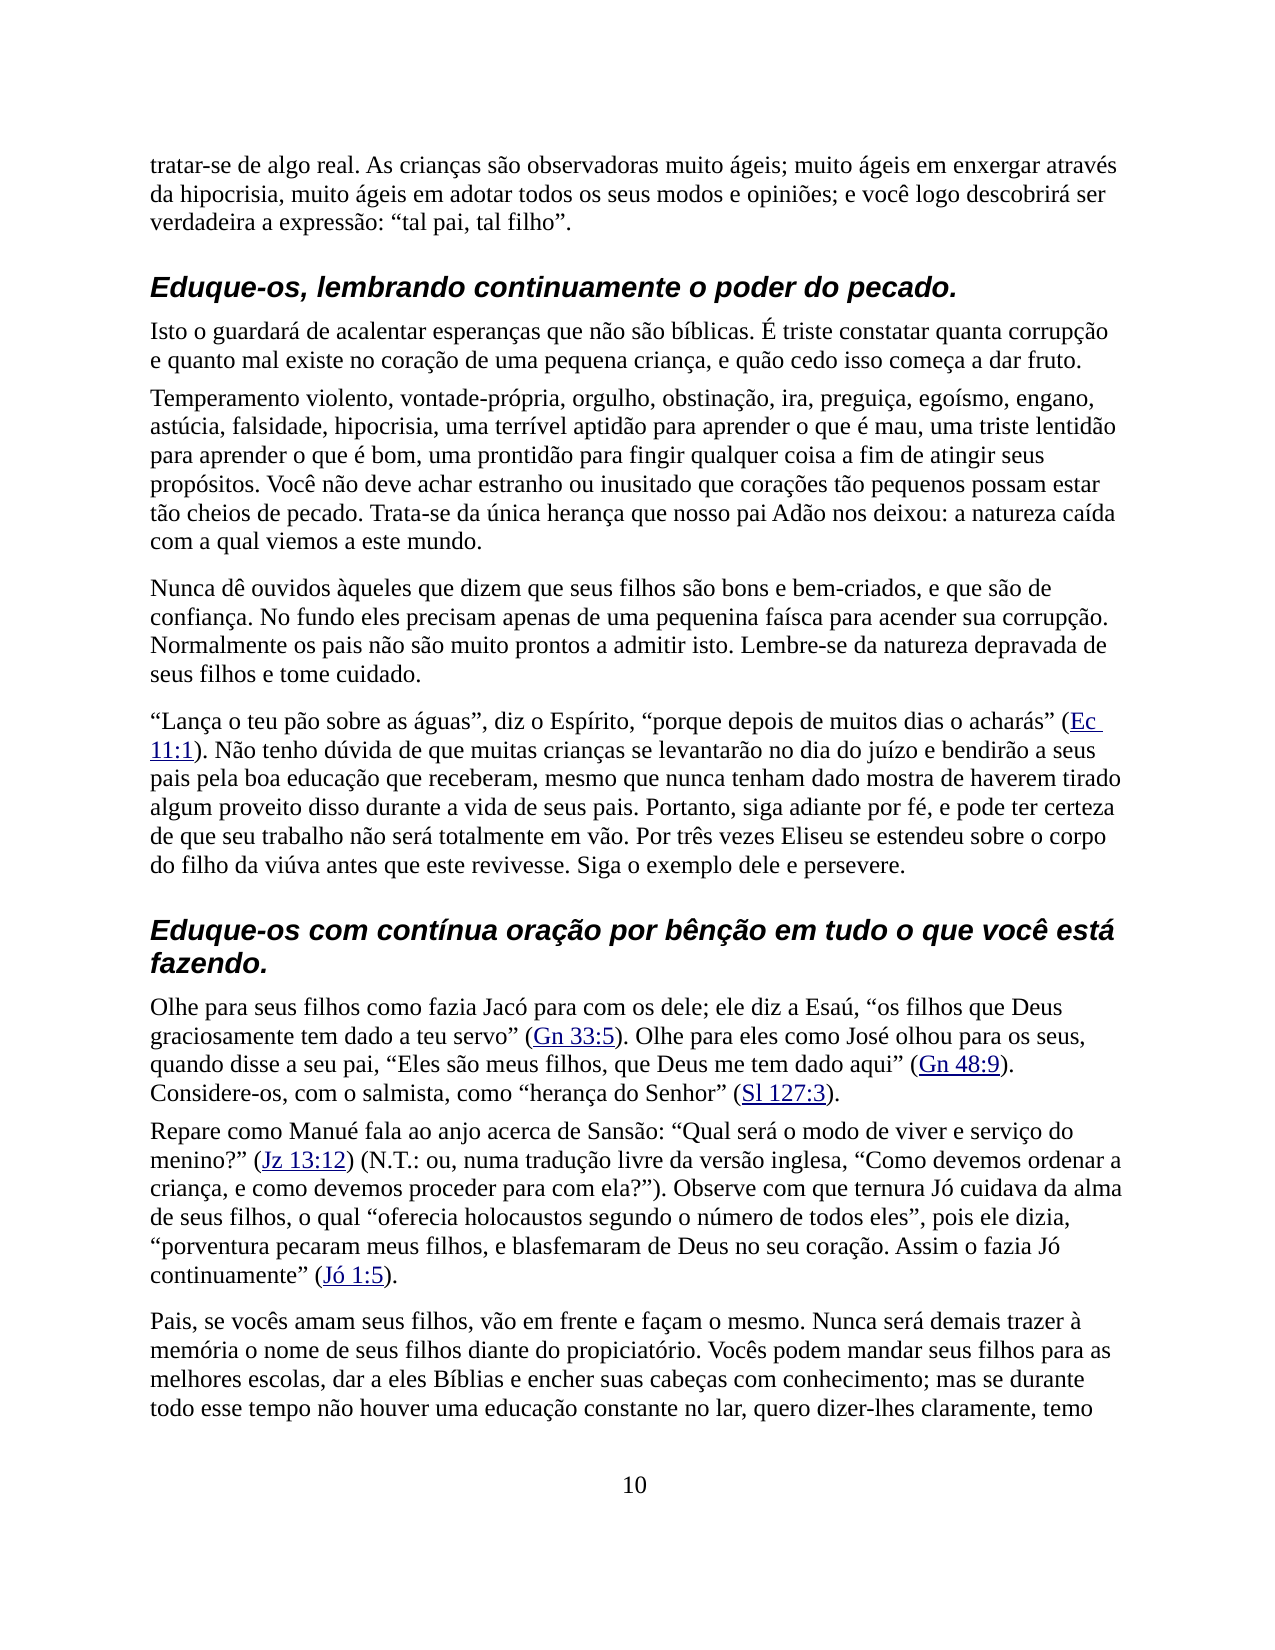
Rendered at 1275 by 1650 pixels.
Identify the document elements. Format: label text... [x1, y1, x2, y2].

text “Lança o teu pão sobre as águas”, diz o Espírito, “porque depois de muitos dias o acharás” (Ec 11:1). Não tenho dúvida de que muitas crianças se levantarão no dia do juízo e bendirão a seus pais pela boa educação que receberam, mesmo que nunca tenham dado mostra de haverem tirado algum proveito disso durante a vida de seus pais. Portanto, siga adiante por fé, e pode ter certeza de que seu trabalho não será totalmente em vão. Por três vezes Eliseu se estendeu sobre o corpo do filho da viúva antes que este revivesse. Siga o exemplo dele e persevere. [150, 706, 1125, 878]
text tratar-se de algo real. As crianças são observadoras muito ágeis; muito ágeis em enxergar através da hipocrisia, muito ágeis em adotar todos os seus modos e opiniões; e você logo descobrirá ser verdadeira a expressão: “tal pai, tal filho”. [150, 150, 1125, 236]
text Isto o guardará de acalentar esperanças que não são bíblicas. É triste constatar quanta corrupção e quanto mal existe no coração de uma pequena criança, e quão cedo isso começa a dar fruto. [150, 316, 1125, 374]
text Repare como Manué fala ao anjo acerca de Sansão: “Qual será o modo de viver e serviço do menino?” (Jz 13:12) (N.T.: ou, numa tradução livre da versão inglesa, “Como devemos ordenar a criança, e como devemos proceder para com ela?”). Observe com que ternura Jó cuidava da alma de seus filhos, o qual “oferecia holocaustos segundo o número de todos eles”, pois ele dizia, “porventura pecaram meus filhos, e blasfemaram de Deus no seu coração. Assim o fazia Jó continuamente” (Jó 1:5). [150, 1116, 1125, 1288]
text Olhe para seus filhos como fazia Jacó para com os dele; ele diz a Esaú, “os filhos que Deus graciosamente tem dado a teu servo” (Gn 33:5). Olhe para eles como José olhou para os seus, quando disse a seu pai, “Eles são meus filhos, que Deus me tem dado aqui” (Gn 48:9). Considere-os, com o salmista, como “herança do Senhor” (Sl 127:3). [150, 992, 1125, 1107]
text Pais, se vocês amam seus filhos, vão em frente e façam o mesmo. Nunca será demais trazer à memória o nome de seus filhos diante do propiciatório. Vocês podem mandar seus filhos para as melhores escolas, dar a eles Bíblias e encher suas cabeças com conhecimento; mas se durante todo esse tempo não houver uma educação constante no lar, quero dizer-lhes claramente, temo [150, 1306, 1125, 1421]
subtitle Eduque-os, lembrando continuamente o poder do pecado. [150, 270, 1125, 304]
text Nunca dê ouvidos àqueles que dizem que seus filhos são bons e bem-criados, e que são de confiança. No fundo eles precisam apenas de uma pequenina faísca para acender sua corrupção. Normalmente os pais não são muito prontos a admitir isto. Lembre-se da natureza depravada de seus filhos e tome cuidado. [150, 573, 1125, 688]
subtitle Eduque-os com contínua oração por bênção em tudo o que você está fazendo. [150, 912, 1125, 979]
text Temperamento violento, vontade-própria, orgulho, obstinação, ira, preguiça, egoísmo, engano, astúcia, falsidade, hipocrisia, uma terrível aptidão para aprender o que é mau, uma triste lentidão para aprender o que é bom, uma prontidão para fingir qualquer coisa a fim de atingir seus propósitos. Você não deve achar estranho ou inusitado que corações tão pequenos possam estar tão cheios de pecado. Trata-se da única herança que nosso pai Adão nos deixou: a natureza caída com a qual viemos a este mundo. [150, 383, 1125, 555]
